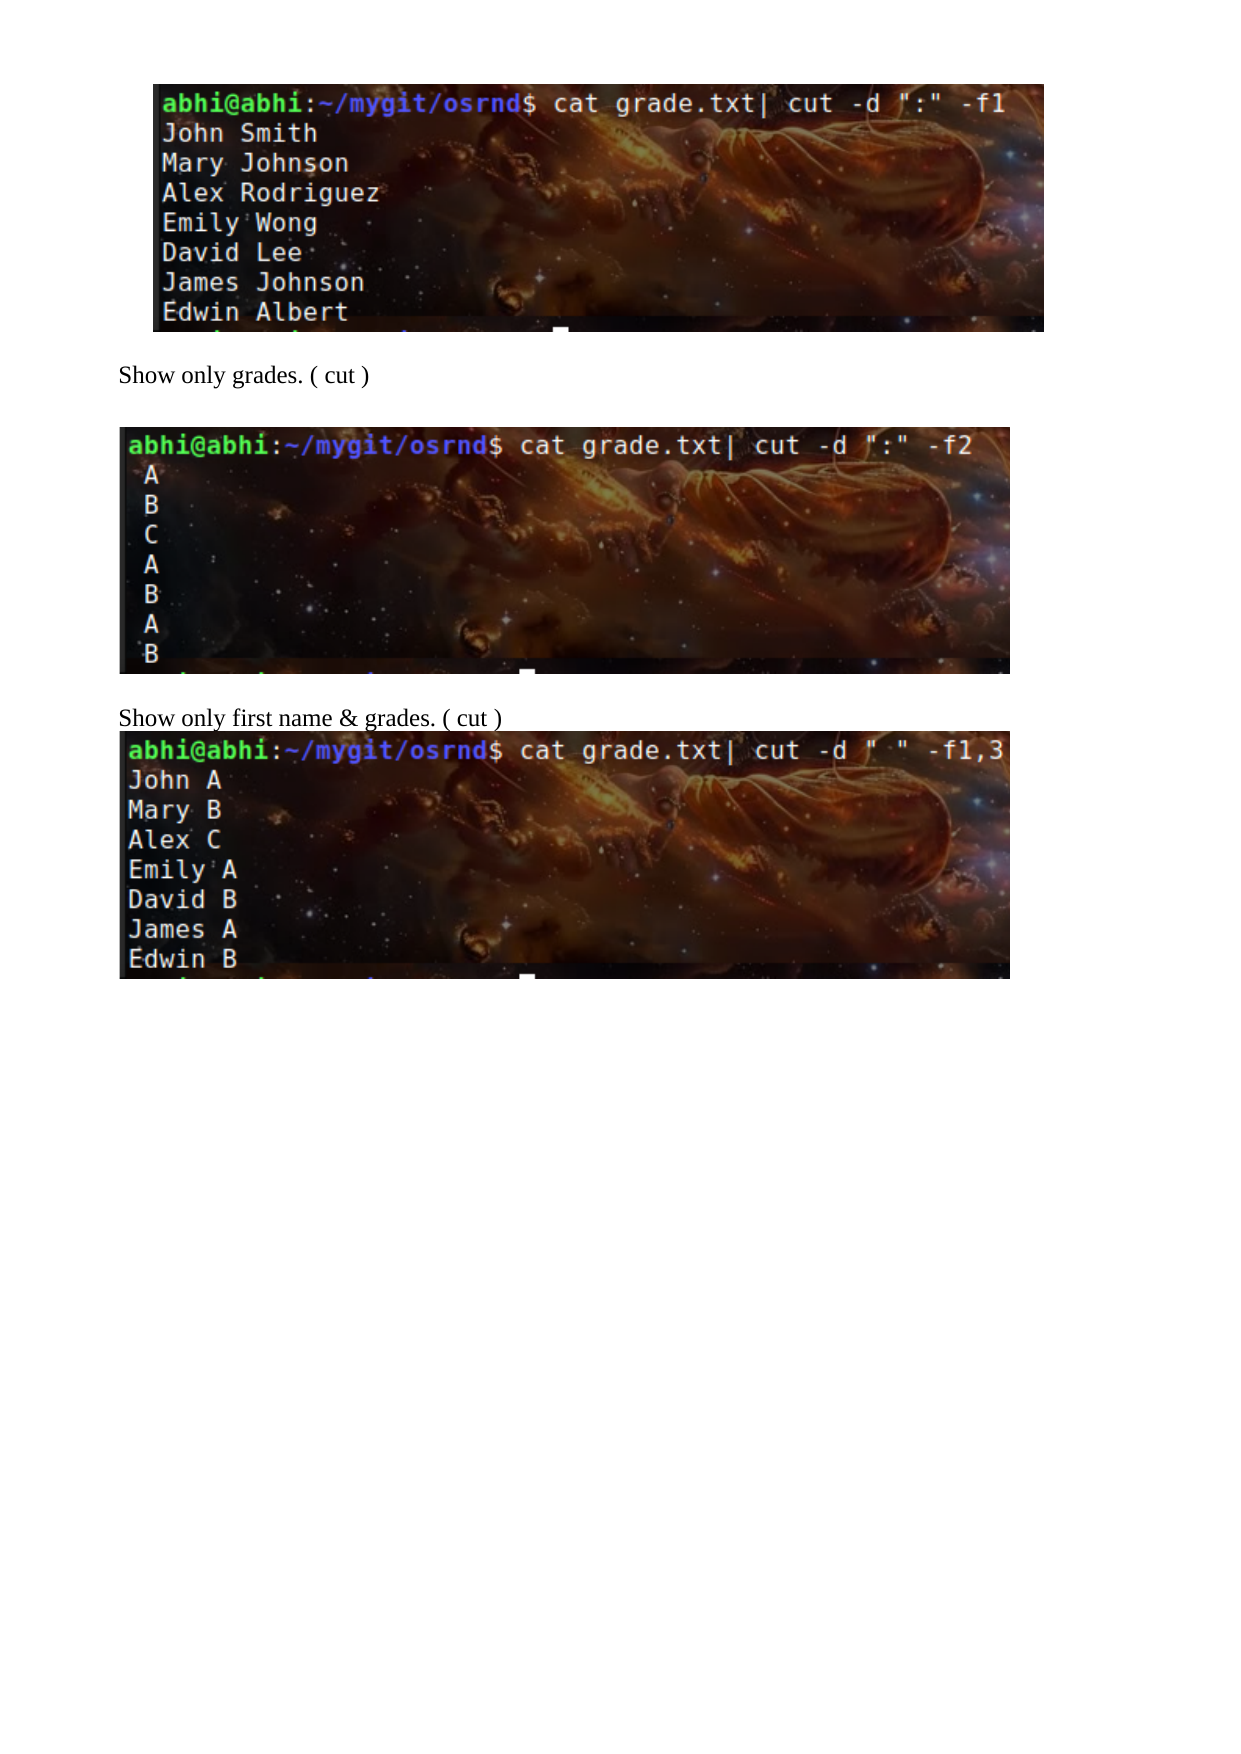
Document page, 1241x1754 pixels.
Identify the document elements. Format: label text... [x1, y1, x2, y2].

picture [153, 84, 1044, 332]
text Show only grades. ( cut ) [118, 360, 1122, 389]
text Show only first name & grades. ( cut ) [118, 703, 1122, 731]
picture [119, 427, 1010, 674]
picture [119, 731, 1010, 979]
